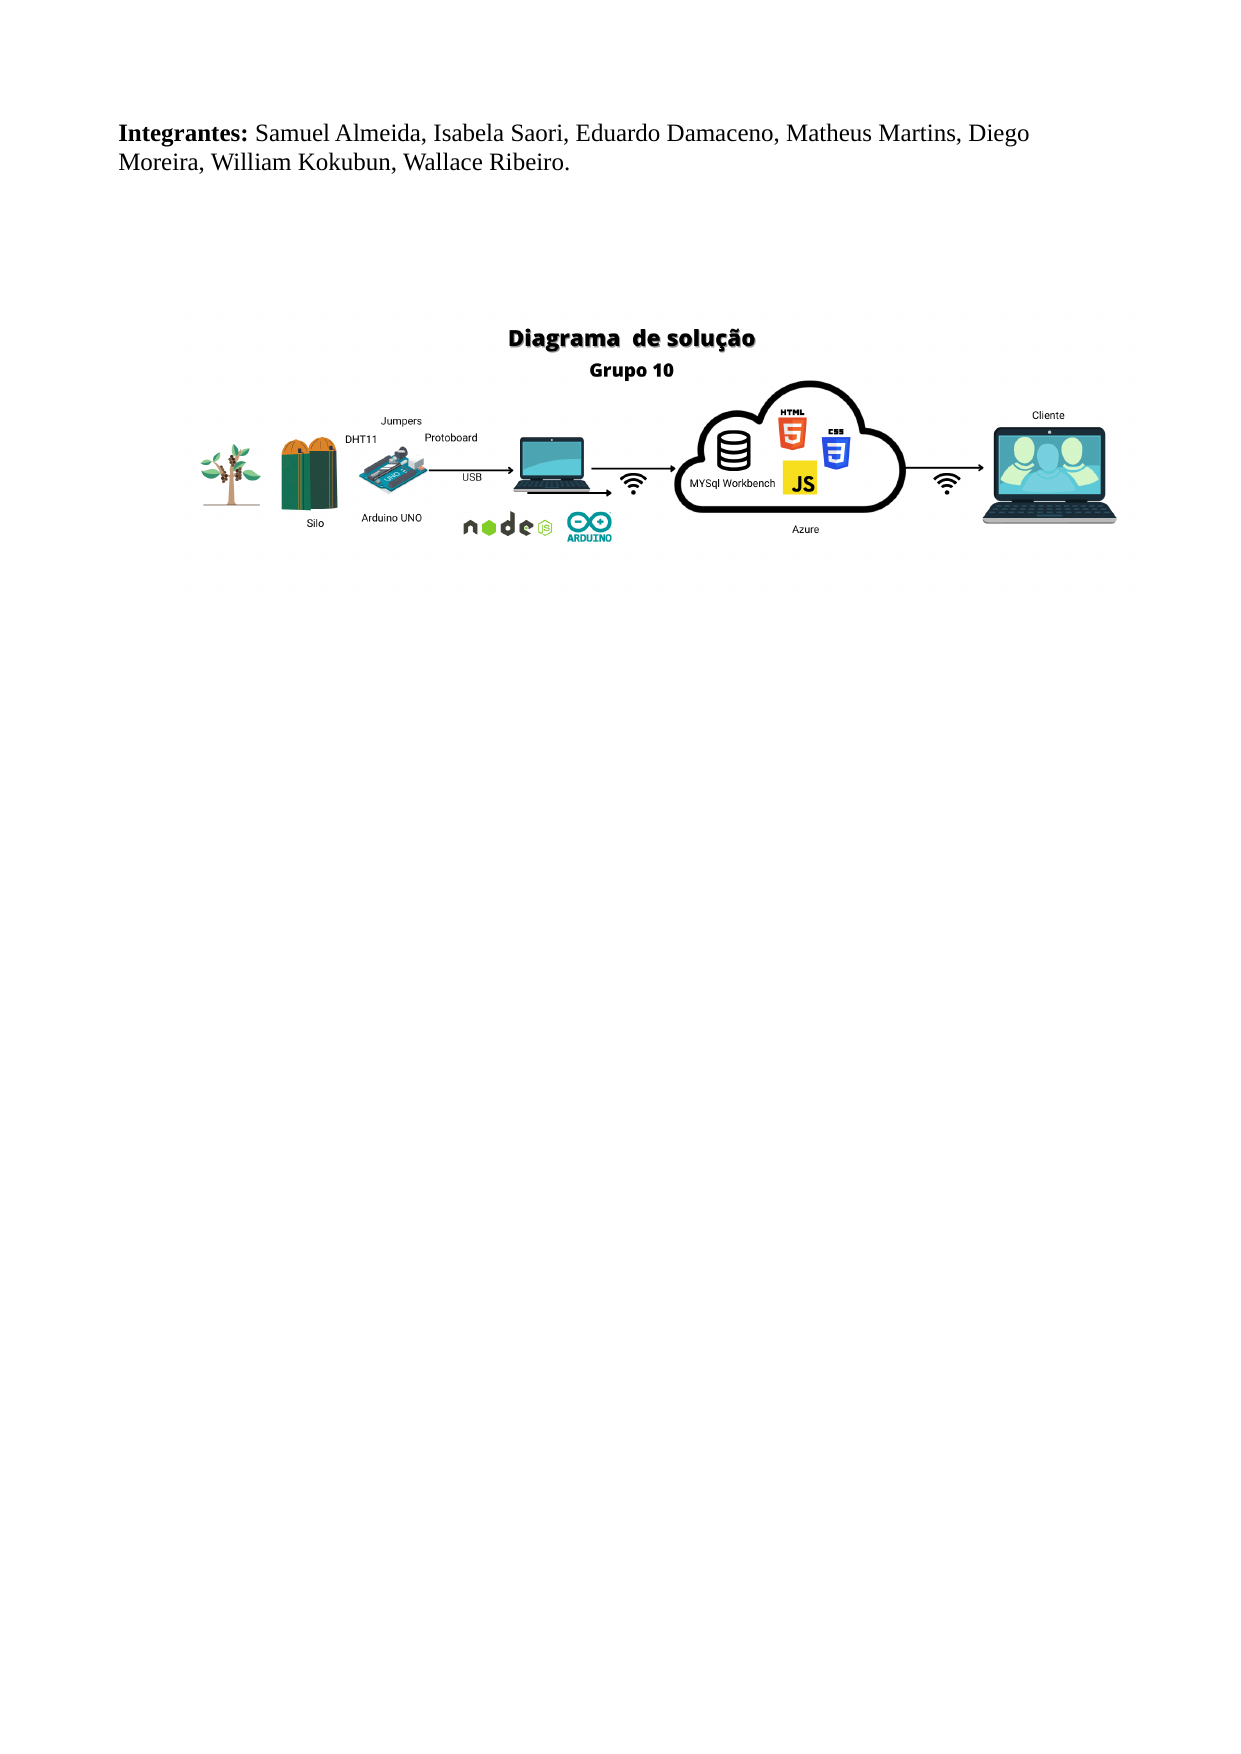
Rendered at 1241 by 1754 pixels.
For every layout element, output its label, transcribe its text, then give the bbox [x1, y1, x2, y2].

picture [156, 280, 1161, 613]
text Integrantes: Samuel Almeida, Isabela Saori, Eduardo Damaceno, Matheus Martins, Diego Moreira, William Kokubun, Wallace Ribeiro. [118, 118, 1122, 176]
